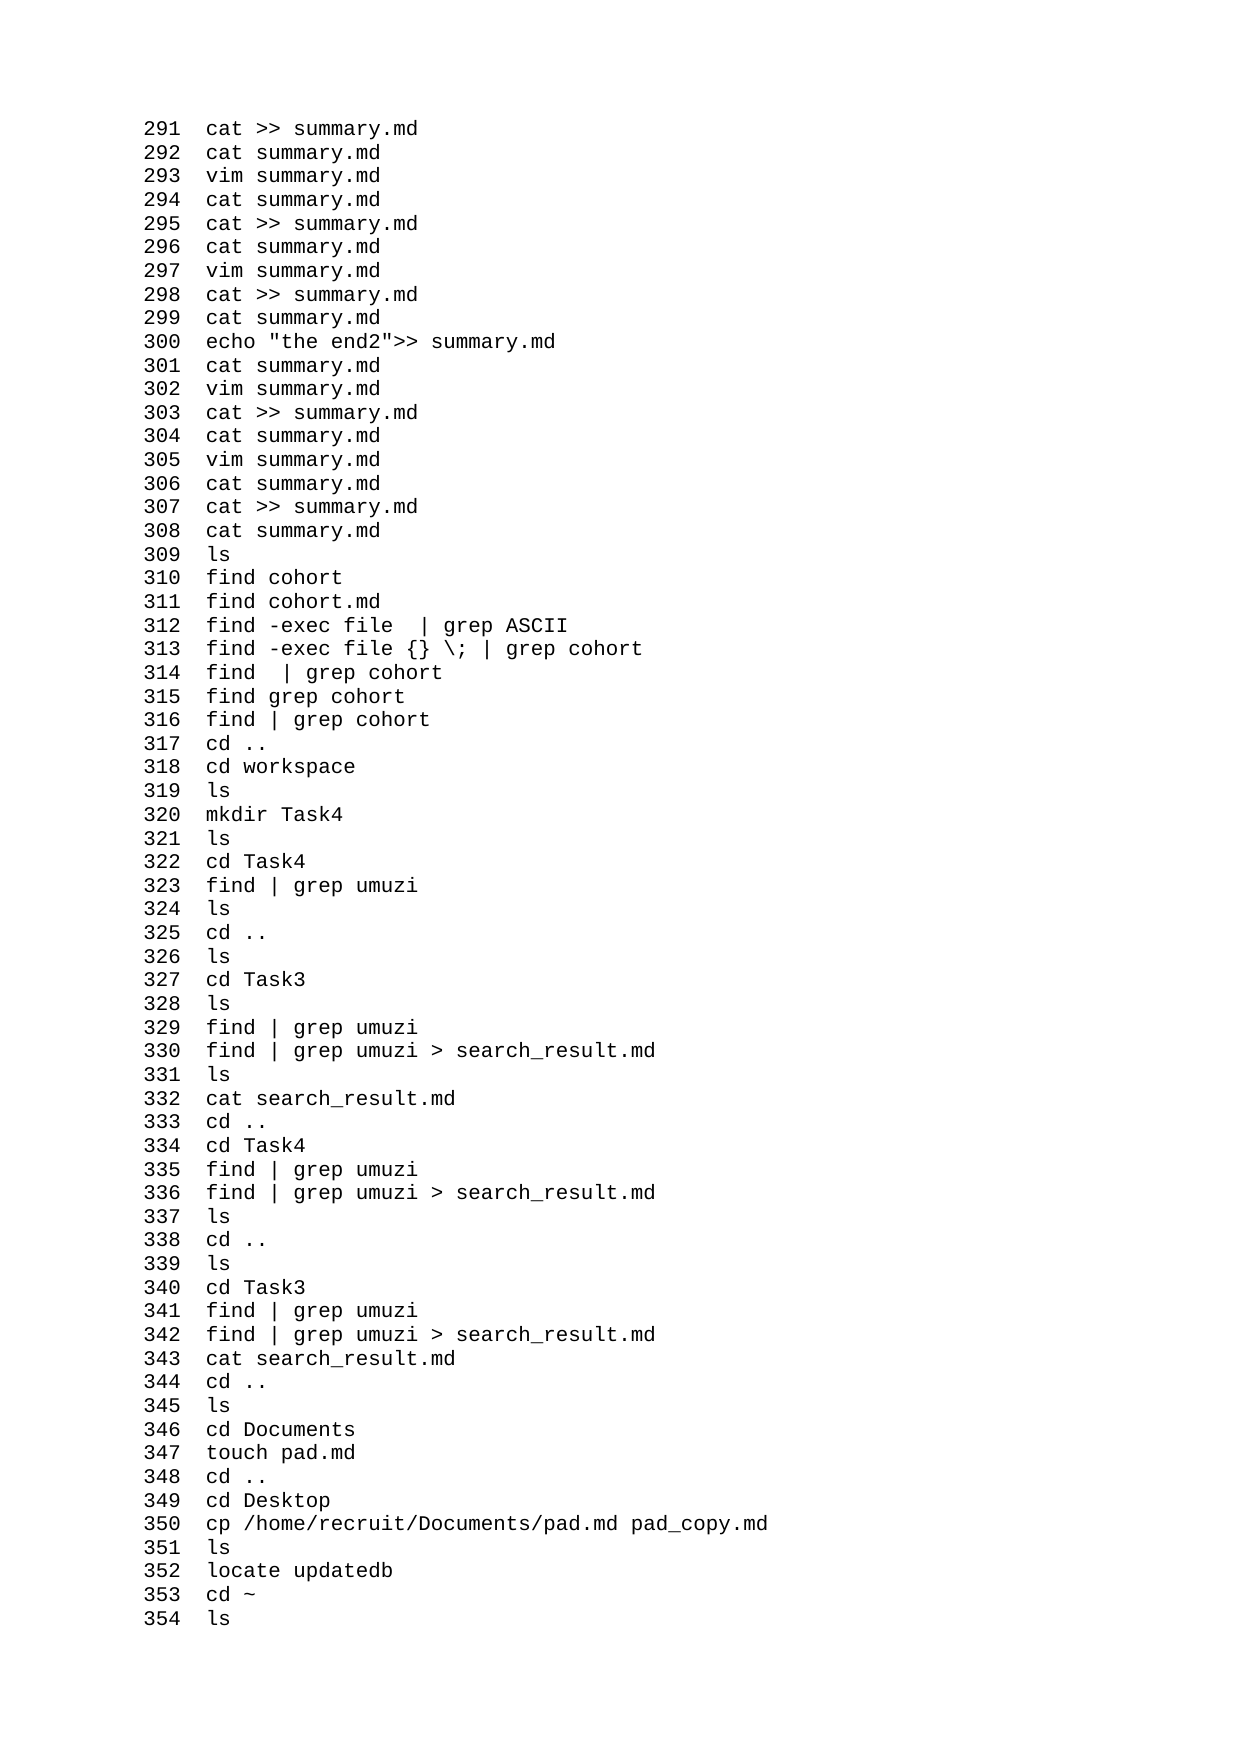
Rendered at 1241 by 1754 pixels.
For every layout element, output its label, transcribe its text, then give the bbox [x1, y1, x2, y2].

text 341 find | grep umuzi [118, 1300, 1122, 1324]
text 291 cat >> summary.md [118, 118, 1122, 142]
text 292 cat summary.md [118, 142, 1122, 165]
text 339 ls [118, 1253, 1122, 1277]
text 299 cat summary.md [118, 307, 1122, 331]
text 320 mkdir Task4 [118, 804, 1122, 827]
text 314 find | grep cohort [118, 662, 1122, 686]
text 342 find | grep umuzi > search_result.md [118, 1324, 1122, 1348]
text 303 cat >> summary.md [118, 402, 1122, 426]
text 329 find | grep umuzi [118, 1017, 1122, 1040]
text 322 cd Task4 [118, 851, 1122, 875]
text 344 cd .. [118, 1371, 1122, 1395]
text 318 cd workspace [118, 757, 1122, 780]
text 297 vim summary.md [118, 260, 1122, 284]
text 306 cat summary.md [118, 473, 1122, 496]
text 346 cd Documents [118, 1419, 1122, 1442]
text 351 ls [118, 1537, 1122, 1561]
text 333 cd .. [118, 1111, 1122, 1135]
text 348 cd .. [118, 1466, 1122, 1489]
text 336 find | grep umuzi > search_result.md [118, 1182, 1122, 1206]
text 302 vim summary.md [118, 378, 1122, 402]
text 298 cat >> summary.md [118, 284, 1122, 307]
text 323 find | grep umuzi [118, 875, 1122, 898]
text 345 ls [118, 1395, 1122, 1419]
text 308 cat summary.md [118, 520, 1122, 544]
text 307 cat >> summary.md [118, 496, 1122, 520]
text 353 cd ~ [118, 1584, 1122, 1608]
text 321 ls [118, 827, 1122, 851]
text 316 find | grep cohort [118, 709, 1122, 733]
text 350 cp /home/recruit/Documents/pad.md pad_copy.md [118, 1513, 1122, 1537]
text 338 cd .. [118, 1229, 1122, 1253]
text 330 find | grep umuzi > search_result.md [118, 1040, 1122, 1064]
text 337 ls [118, 1206, 1122, 1229]
text 331 ls [118, 1064, 1122, 1088]
text 295 cat >> summary.md [118, 213, 1122, 236]
text 305 vim summary.md [118, 449, 1122, 473]
text 352 locate updatedb [118, 1561, 1122, 1584]
text 327 cd Task3 [118, 969, 1122, 993]
text 313 find -exec file {} \; | grep cohort [118, 638, 1122, 662]
text 335 find | grep umuzi [118, 1158, 1122, 1182]
text 343 cat search_result.md [118, 1348, 1122, 1371]
text 332 cat search_result.md [118, 1088, 1122, 1111]
text 340 cd Task3 [118, 1277, 1122, 1300]
text 324 ls [118, 898, 1122, 922]
text 349 cd Desktop [118, 1489, 1122, 1513]
text 293 vim summary.md [118, 165, 1122, 189]
text 315 find grep cohort [118, 686, 1122, 709]
text 354 ls [118, 1608, 1122, 1631]
text 317 cd .. [118, 733, 1122, 757]
text 325 cd .. [118, 922, 1122, 946]
text 328 ls [118, 993, 1122, 1017]
text 301 cat summary.md [118, 354, 1122, 378]
text 310 find cohort [118, 567, 1122, 591]
text 312 find -exec file | grep ASCII [118, 615, 1122, 638]
text 300 echo "the end2">> summary.md [118, 331, 1122, 354]
text 294 cat summary.md [118, 189, 1122, 213]
text 326 ls [118, 946, 1122, 969]
text 296 cat summary.md [118, 236, 1122, 260]
text 334 cd Task4 [118, 1135, 1122, 1158]
text 311 find cohort.md [118, 591, 1122, 615]
text 319 ls [118, 780, 1122, 804]
text 347 touch pad.md [118, 1442, 1122, 1466]
text 309 ls [118, 544, 1122, 567]
text 304 cat summary.md [118, 426, 1122, 449]
